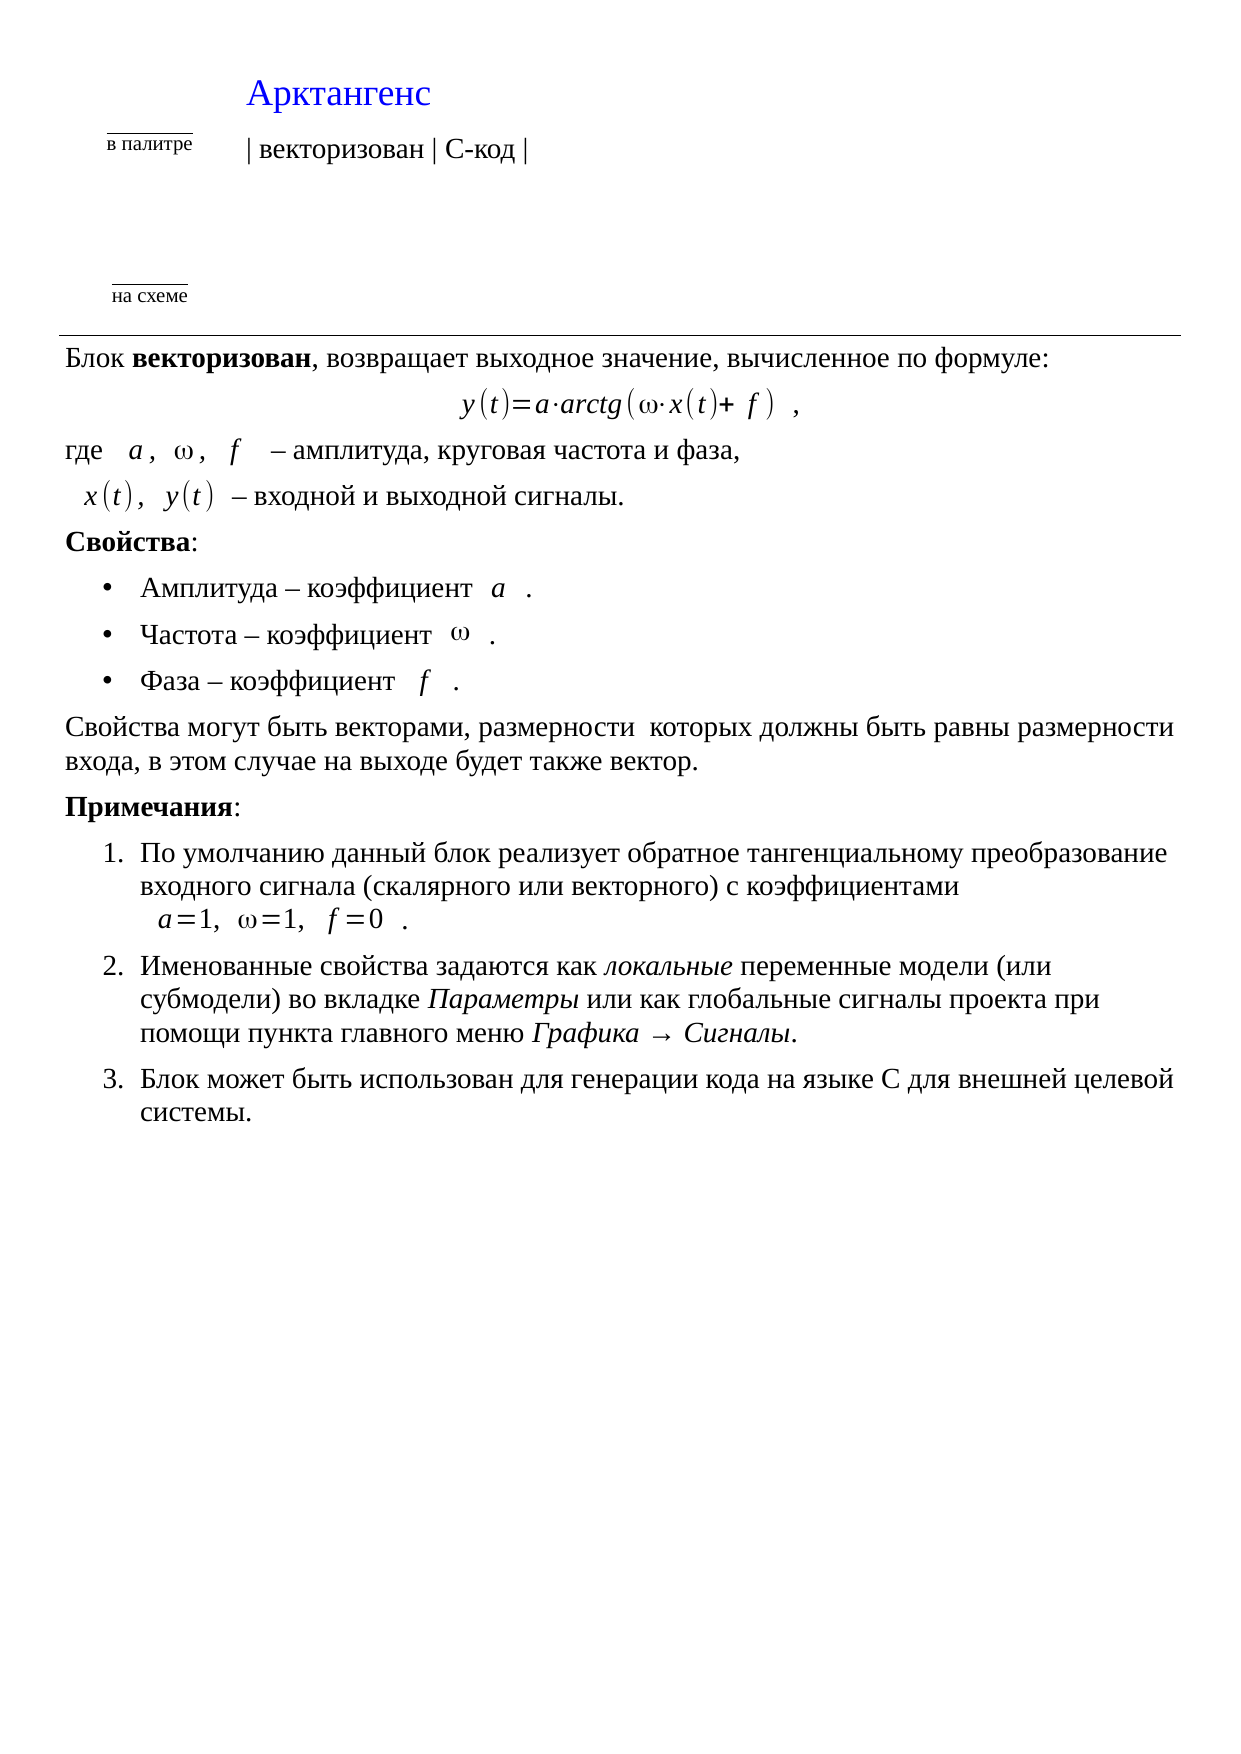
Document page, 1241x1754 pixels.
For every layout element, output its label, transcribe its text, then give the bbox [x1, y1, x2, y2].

table_cell [240, 183, 1181, 277]
table_cell на схеме [59, 277, 240, 334]
table_cell [240, 277, 1181, 334]
table_cell в палитре [59, 125, 240, 183]
table_cell | векторизован | C-код | [240, 125, 1181, 183]
table_cell Блок векторизован, возвращает выходное значение, вычисленное по формуле: , где – амплитуда, круговая частота и фаза, – входной и выходной сигналы. Свойства: Амплитуда – коэффициент. Частота – коэффициент. Фаза – коэффициент. Свойства могут быть векторами, размерности которых должны быть равны размерности входа, в этом случае на выходе будет также вектор. Примечания: По умолчанию данный блок реализует обратное тангенциальному преобразование входного сигнала (скалярного или векторного) с коэффициентами. Именованные свойства задаются как локальные переменные модели (или субмодели) во вкладке Параметры или как глобальные сигналы проекта при помощи пункта главного меню Графика → Сигналы. Блок может быть использован для генерации кода на языке C для внешней целевой системы. [59, 336, 1181, 1146]
table_header [59, 59, 240, 125]
table_header Арктангенс [240, 59, 1181, 125]
table_cell [59, 183, 240, 277]
